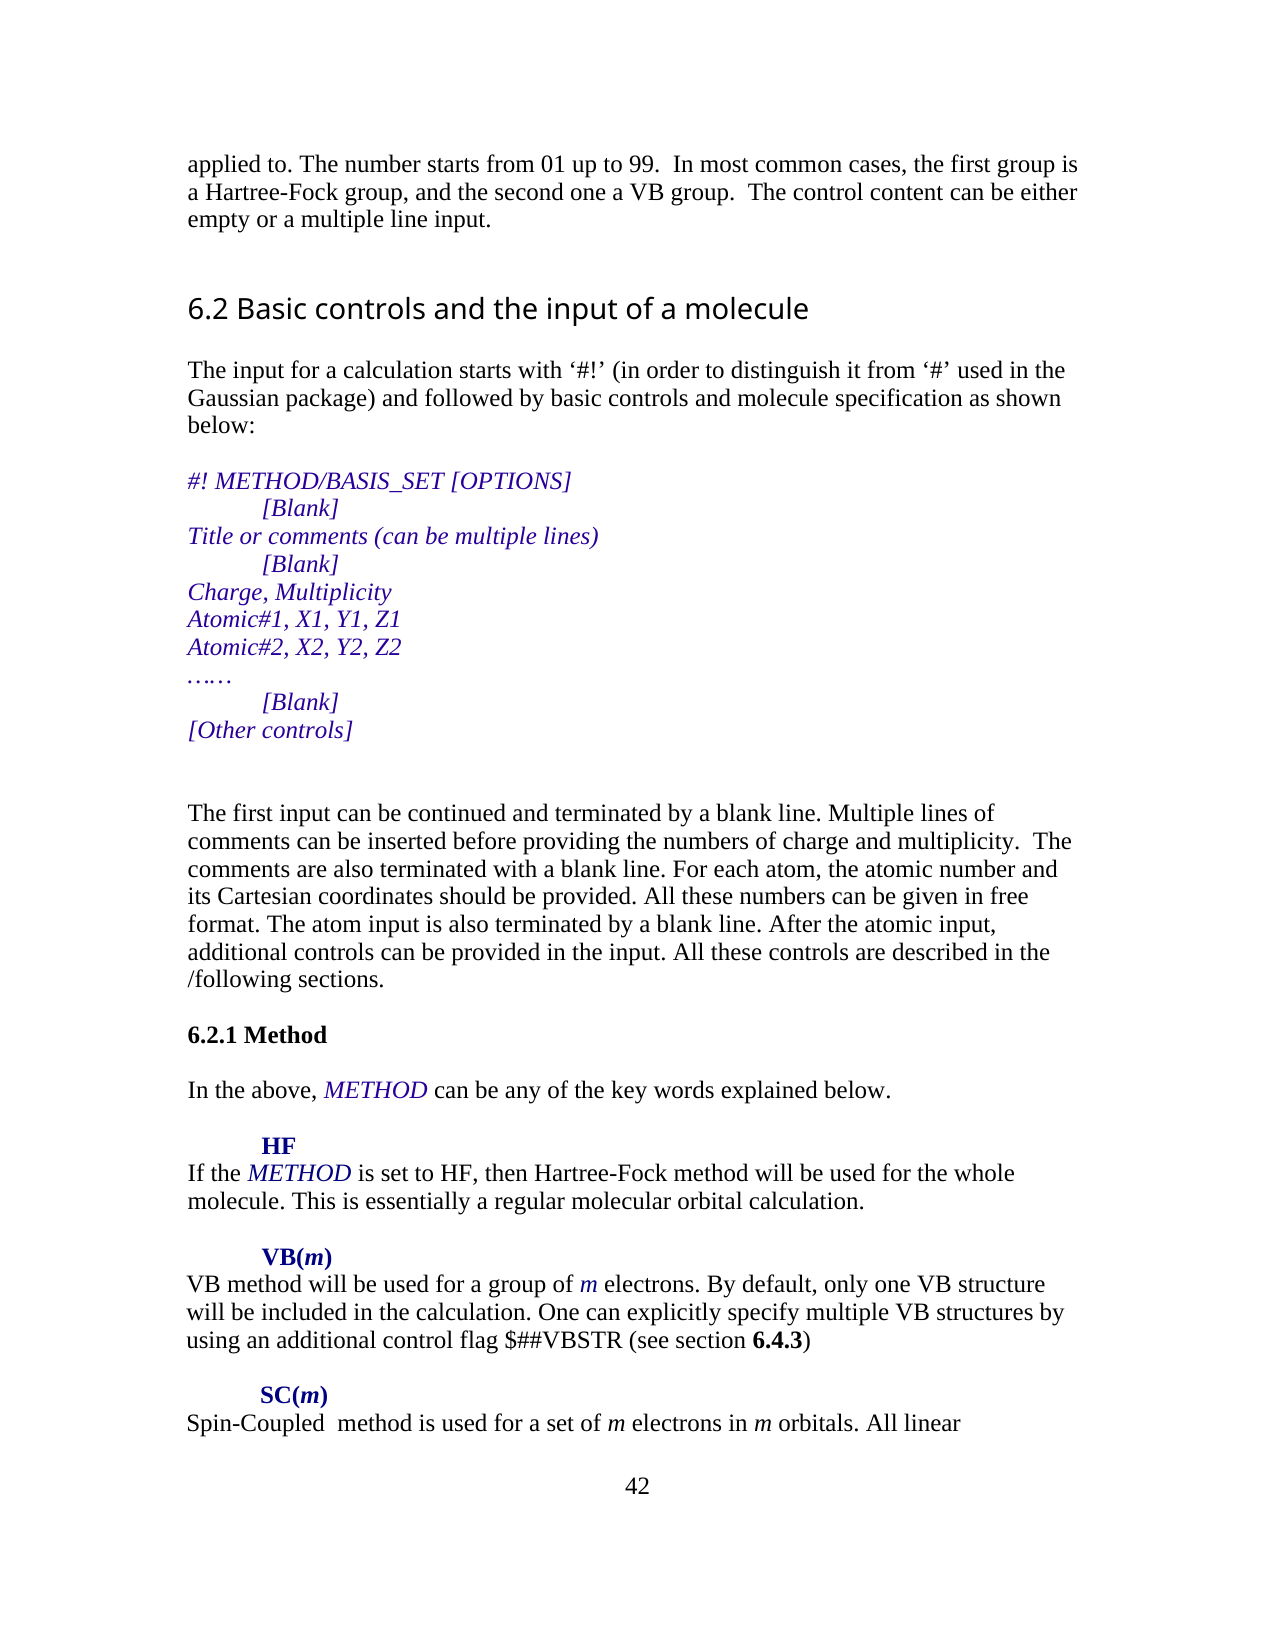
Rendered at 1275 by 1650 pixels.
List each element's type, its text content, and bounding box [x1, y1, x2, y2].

text The input for a calculation starts with ‘#!’ (in order to distinguish it from ‘#’ used in the Gaussian package) and followed by basic controls and molecule specification as shown below: [187, 356, 1087, 439]
text In the above, METHOD can be any of the key words explained below. [187, 1076, 1087, 1104]
text [Other controls] [187, 716, 1087, 744]
text 6.2 Basic controls and the input of a molecule [187, 288, 1087, 328]
text HF [187, 1132, 1087, 1159]
text VB method will be used for a group of m electrons. By default, only one VB structure will be included in the calculation. One can explicitly specify multiple VB structures by using an additional control flag $##VBSTR (see section 6.4.3) [186, 1270, 1087, 1353]
text SC(m) Spin-Coupled method is used for a set of m electrons in m orbitals. All linear [186, 1381, 1087, 1437]
text applied to. The number starts from 01 up to 99. In most common cases, the first group is a Hartree-Fock group, and the second one a VB group. The control content can be either empty or a multiple line input. [187, 150, 1087, 233]
text #! METHOD/BASIS_SET [OPTIONS] [Blank] Title or comments (can be multiple lines) [Blank] Charge, Multiplicity Atomic#1, X1, Y1, Z1 Atomic#2, X2, Y2, Z2 …… [Blank] [187, 467, 1087, 716]
text The first input can be continued and terminated by a blank line. Multiple lines of comments can be inserted before providing the numbers of charge and multiplicity. The comments are also terminated with a blank line. For each atom, the atomic number and its Cartesian coordinates should be provided. All these numbers can be given in free format. The atom input is also terminated by a blank line. After the atomic input, additional controls can be provided in the input. All these controls are described in the /following sections. [187, 799, 1087, 993]
text VB(m) [187, 1243, 1087, 1270]
text 6.2.1 Method [187, 1021, 1087, 1049]
text If the METHOD is set to HF, then Hartree-Fock method will be used for the whole molecule. This is essentially a regular molecular orbital calculation. [187, 1159, 1087, 1215]
